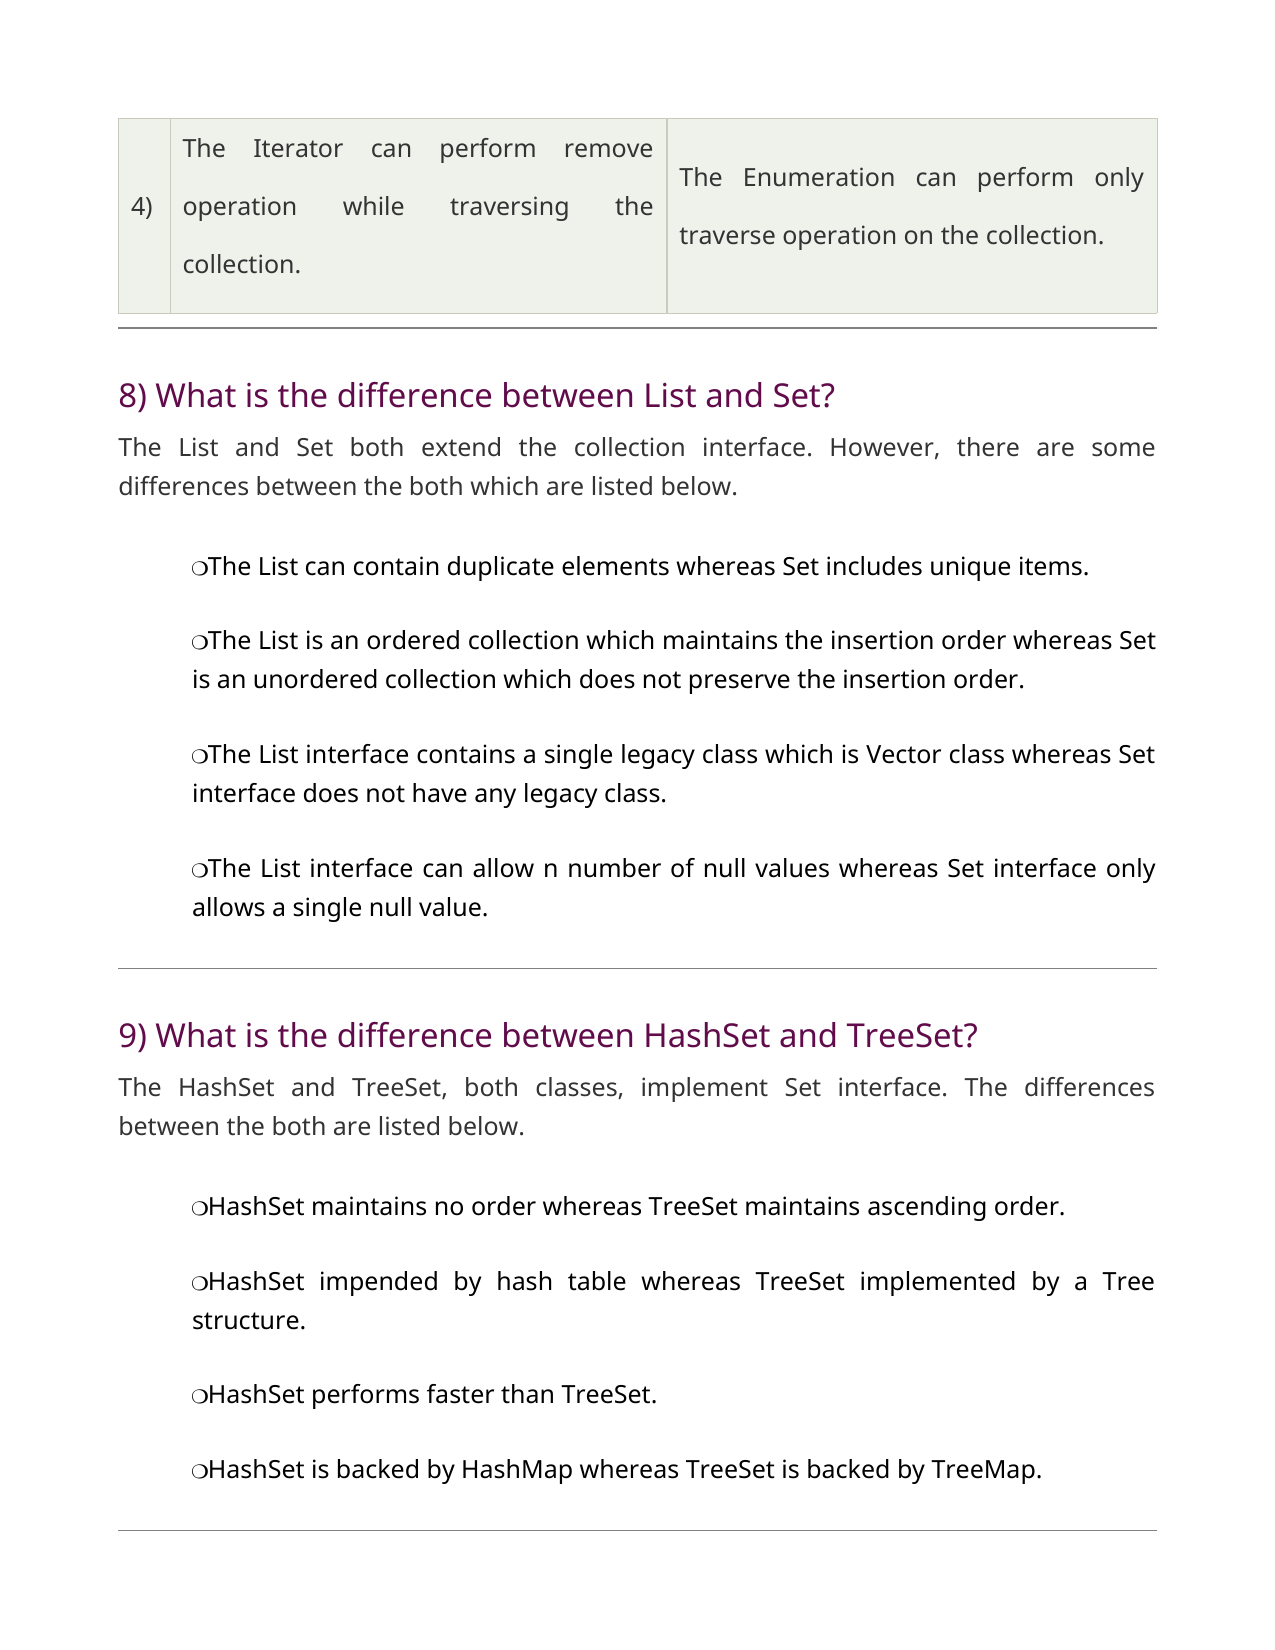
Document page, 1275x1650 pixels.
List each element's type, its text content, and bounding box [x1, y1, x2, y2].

list The List can contain duplicate elements whereas Set includes unique items. [118, 543, 1157, 582]
list The List interface can allow n number of null values whereas Set interface only allows a single null value. [118, 846, 1157, 924]
text The HashSet and TreeSet, both classes, implement Set interface. The differences between the both are listed below. [118, 1069, 1157, 1143]
list HashSet maintains no order whereas TreeSet maintains ascending order. [118, 1183, 1157, 1222]
list HashSet is backed by HashMap whereas TreeSet is backed by TreeMap. [118, 1447, 1157, 1486]
table_cell The Enumeration can perform only traverse operation on the collection. [668, 119, 1157, 313]
subtitle 8) What is the difference between List and Set? [118, 372, 1157, 417]
list The List is an ordered collection which maintains the insertion order whereas Set is an unordered collection which does not preserve the insertion order. [118, 618, 1157, 696]
subtitle 9) What is the difference between HashSet and TreeSet? [118, 1012, 1157, 1057]
list HashSet performs faster than TreeSet. [118, 1372, 1157, 1411]
list The List interface contains a single legacy class which is Vector class whereas Set interface does not have any legacy class. [118, 732, 1157, 810]
table_cell The Iterator can perform remove operation while traversing the collection. [171, 119, 666, 313]
table_cell 4) [119, 119, 170, 313]
text The List and Set both extend the collection interface. However, there are some differences between the both which are listed below. [118, 429, 1157, 502]
list HashSet impended by hash table whereas TreeSet implemented by a Tree structure. [118, 1258, 1157, 1336]
